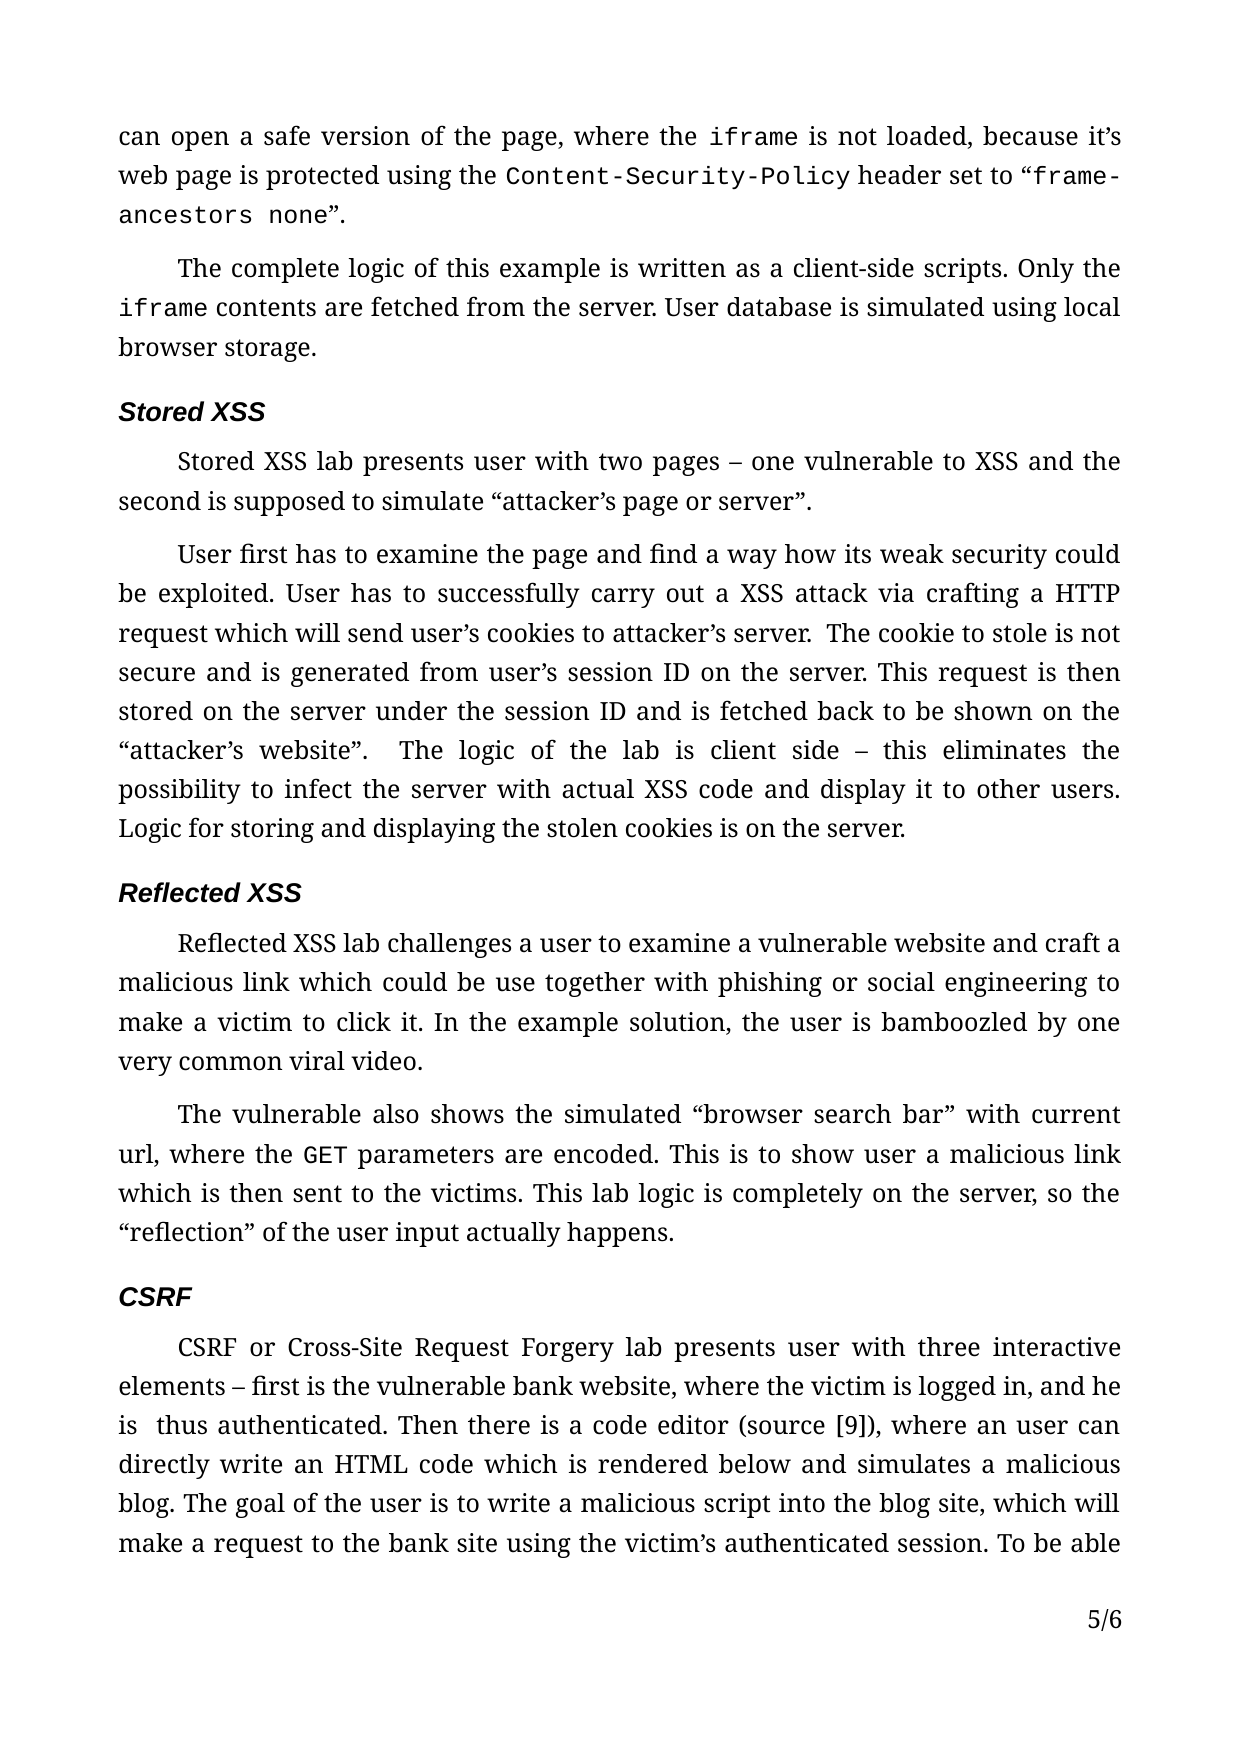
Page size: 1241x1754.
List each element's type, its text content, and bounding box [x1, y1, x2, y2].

text User first has to examine the page and find a way how its weak security could be exploited. User has to successfully carry out a XSS attack via crafting a HTTP request which will send user’s cookies to attacker’s server. The cookie to stole is not secure and is generated from user’s session ID on the server. This request is then stored on the server under the session ID and is fetched back to be shown on the “attacker’s website”. The logic of the lab is client side – this eliminates the possibility to infect the server with actual XSS code and display it to other users. Logic for storing and displaying the stolen cookies is on the server. [118, 537, 1122, 845]
subtitle Reflected XSS [118, 877, 1122, 909]
text CSRF or Cross-Site Request Forgery lab presents user with three interactive elements – first is the vulnerable bank website, where the victim is logged in, and he is thus authenticated. Then there is a code editor (source [9]), where an user can directly write an HTML code which is rendered below and simulates a malicious blog. The goal of the user is to write a malicious script into the blog site, which will make a request to the bank site using the victim’s authenticated session. To be able [118, 1329, 1122, 1559]
text The vulnerable also shows the simulated “browser search bar” with current url, where the GET parameters are encoded. This is to show user a malicious link which is then sent to the victims. This lab logic is completely on the server, so the “reflection” of the user input actually happens. [118, 1097, 1122, 1249]
text The complete logic of this example is written as a client-side scripts. Only the iframe contents are fetched from the server. User database is simulated using local browser storage. [118, 251, 1122, 363]
text Reflected XSS lab challenges a user to examine a vulnerable website and craft a malicious link which could be use together with phishing or social engineering to make a victim to click it. In the example solution, the user is bamboozled by one very common viral video. [118, 926, 1122, 1077]
text can open a safe version of the page, where the iframe is not loaded, because it’s web page is protected using the Content-Security-Policy header set to “frame-ancestors none”. [118, 118, 1122, 231]
subtitle Stored XSS [118, 396, 1122, 427]
text Stored XSS lab presents user with two pages – one vulnerable to XSS and the second is supposed to simulate “attacker’s page or server”. [118, 444, 1122, 517]
subtitle CSRF [118, 1281, 1122, 1312]
